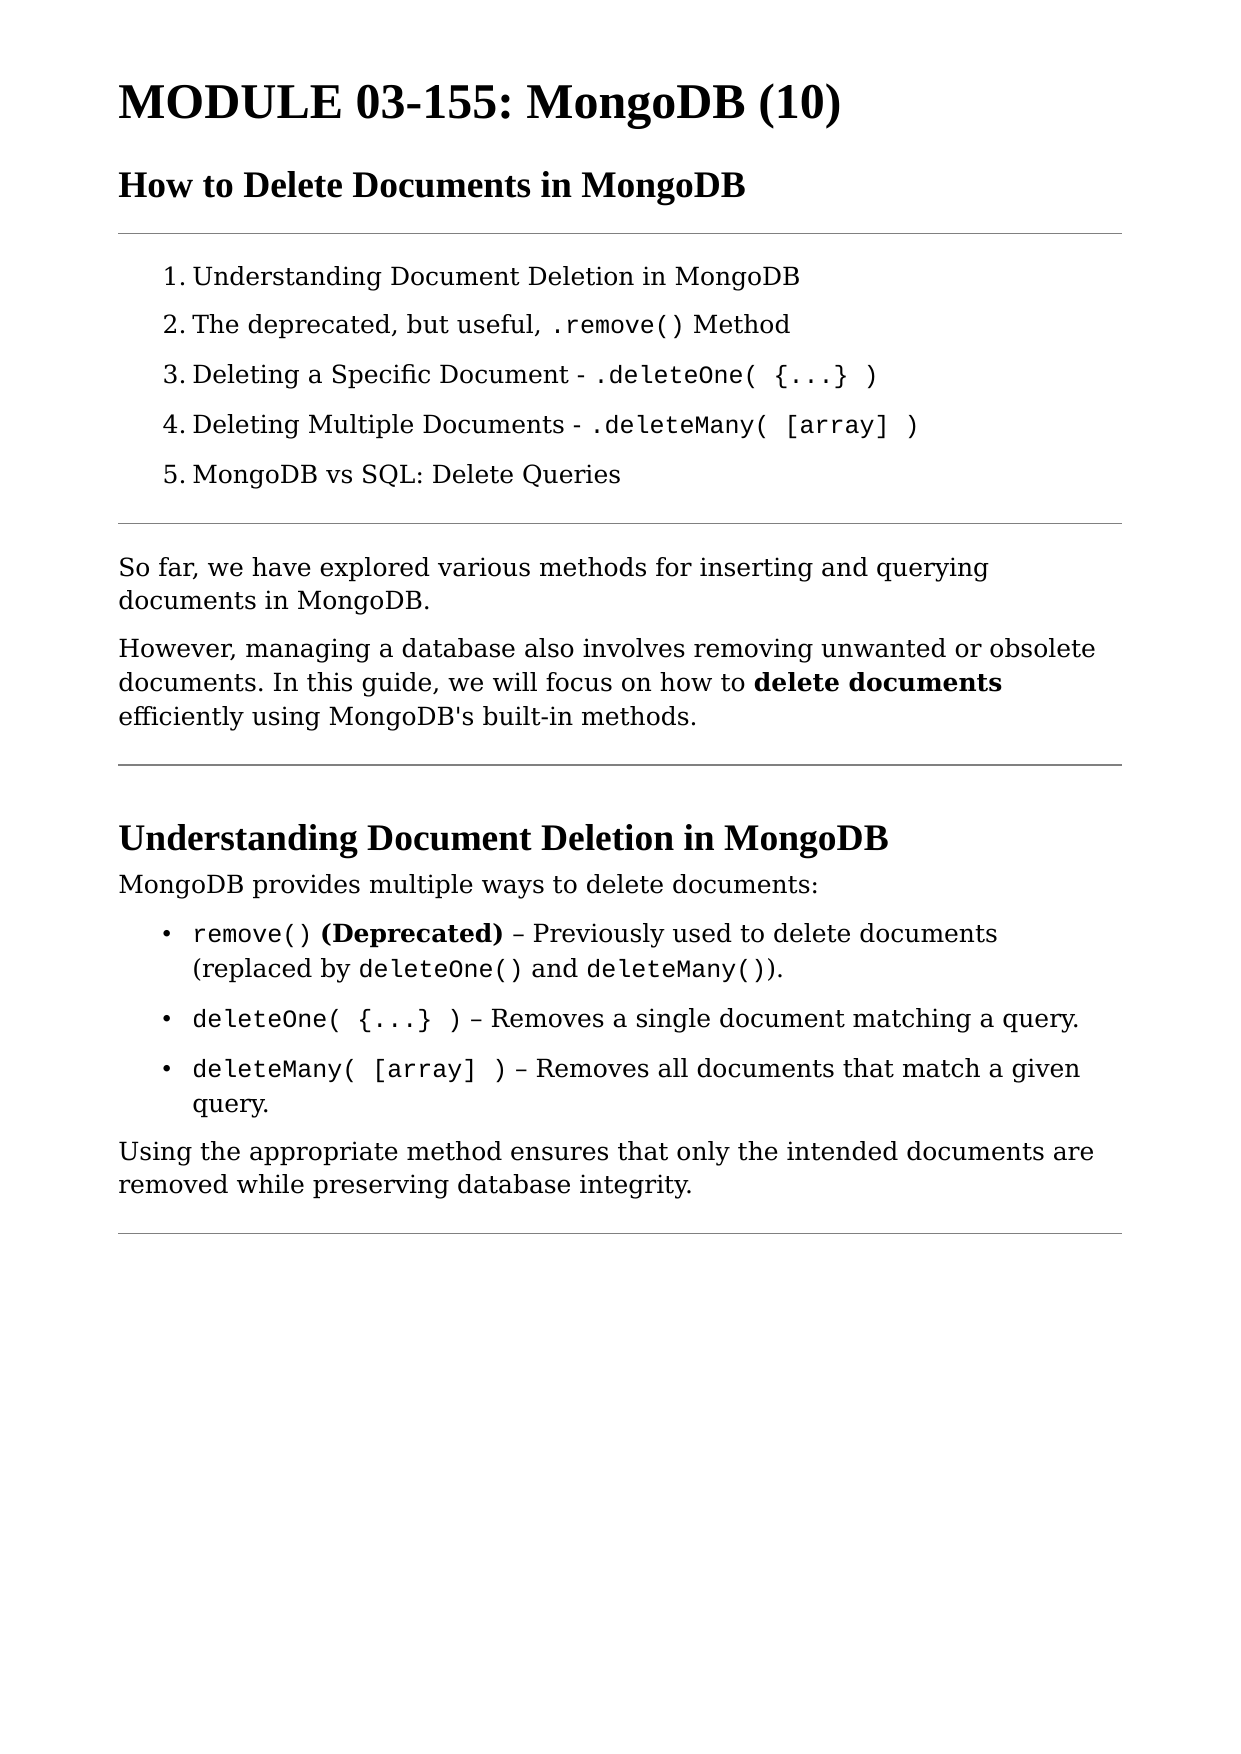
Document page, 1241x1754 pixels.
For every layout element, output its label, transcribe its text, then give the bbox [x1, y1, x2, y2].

text Using the appropriate method ensures that only the intended documents are removed while preserving database integrity. [118, 1137, 1122, 1200]
list remove() (Deprecated) – Previously used to delete documents (replaced by deleteOne() and deleteMany()). [162, 919, 1122, 985]
subtitle MODULE 03-155: MongoDB (10) [118, 72, 1122, 129]
text However, managing a database also involves removing unwanted or obsolete documents. In this guide, we will focus on how to delete documents efficiently using MongoDB's built-in methods. [118, 634, 1122, 731]
list Understanding Document Deletion in MongoDB [162, 263, 1122, 292]
list Deleting a Specific Document - .deleteOne( {...} ) [162, 361, 1122, 391]
list deleteMany( [array] ) – Removes all documents that match a given query. [162, 1054, 1122, 1118]
text So far, we have explored various methods for inserting and querying documents in MongoDB. [118, 553, 1122, 616]
subtitle How to Delete Documents in MongoDB [118, 163, 1122, 206]
text MongoDB provides multiple ways to delete documents: [118, 871, 1122, 900]
list MongoDB vs SQL: Delete Queries [162, 460, 1122, 489]
list Deleting Multiple Documents - .deleteMany( [array] ) [162, 411, 1122, 441]
list deleteOne( {...} ) – Removes a single document matching a query. [162, 1004, 1122, 1035]
list The deprecated, but useful, .remove() Method [162, 311, 1122, 341]
subtitle Understanding Document Deletion in MongoDB [118, 815, 1122, 858]
